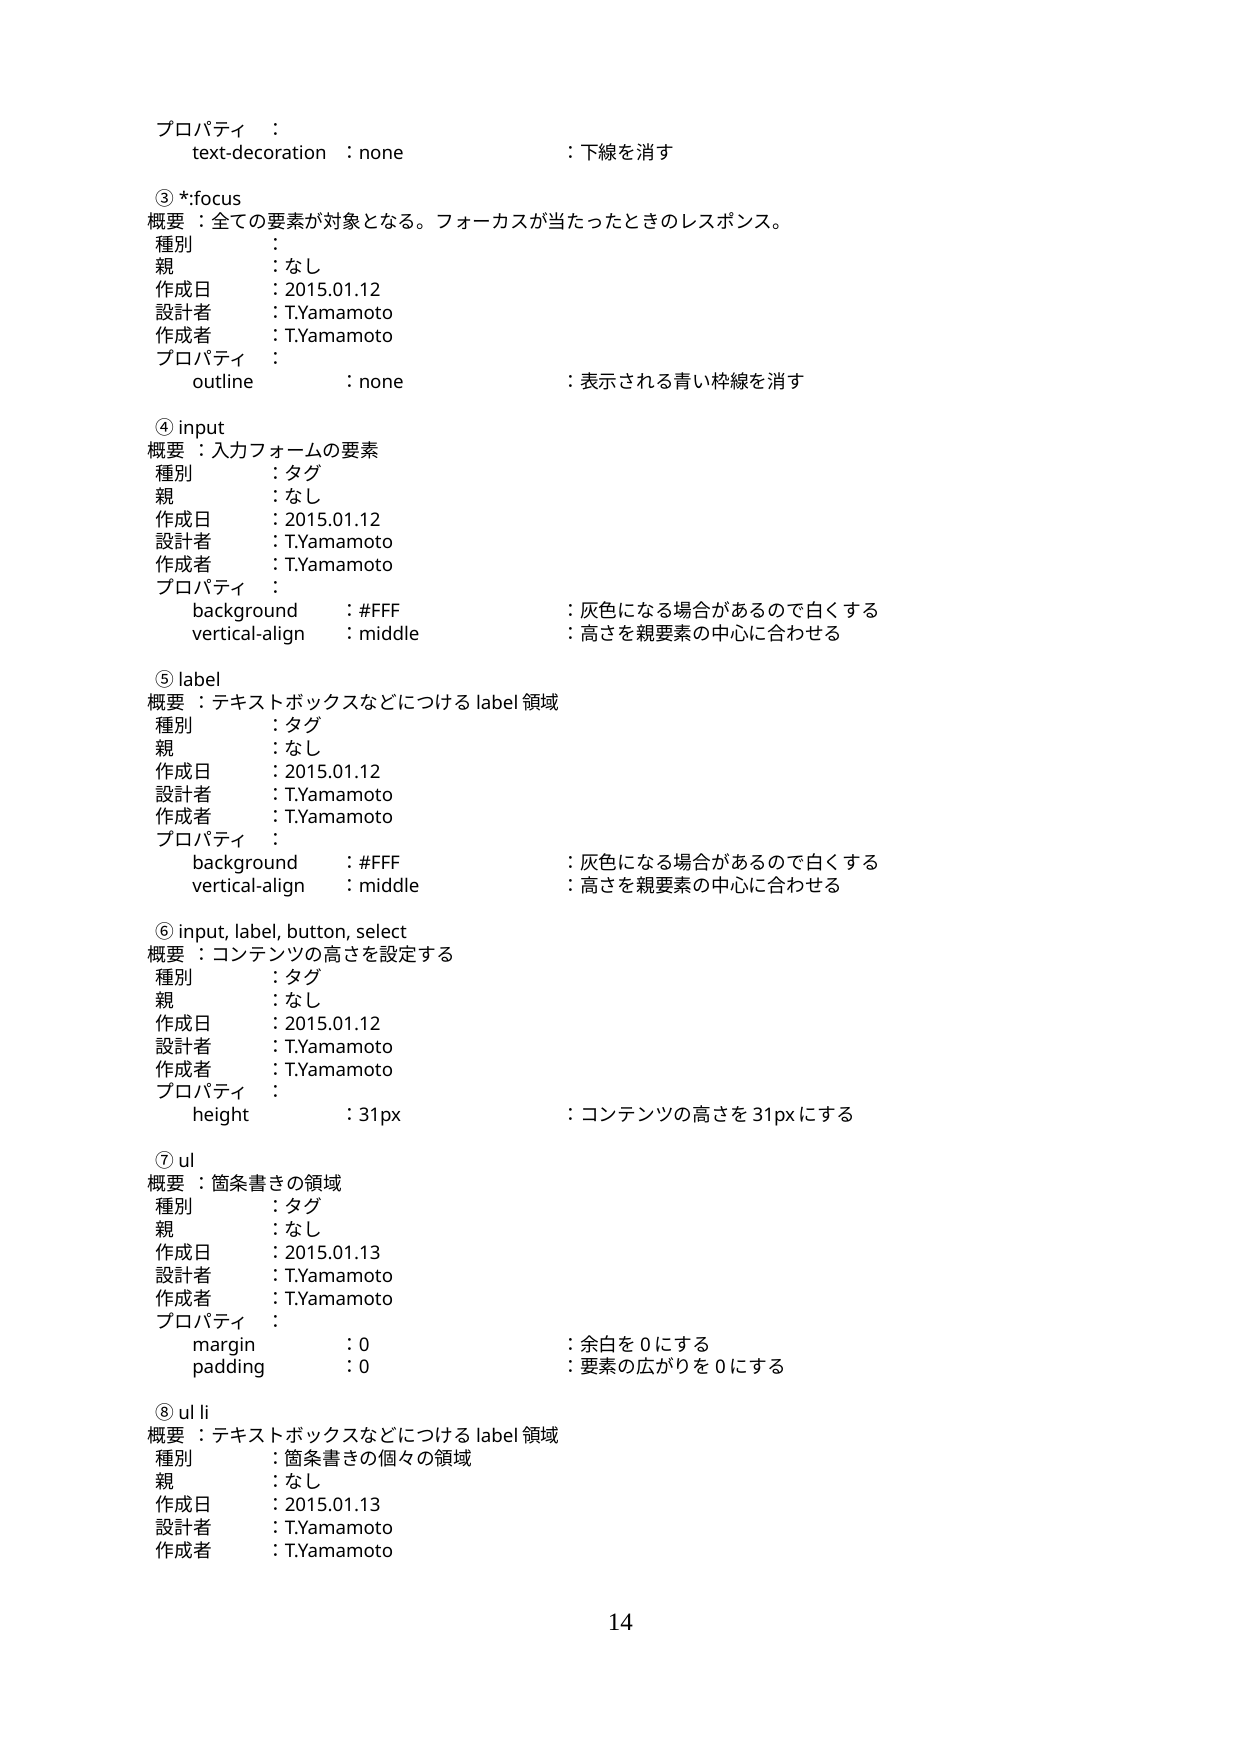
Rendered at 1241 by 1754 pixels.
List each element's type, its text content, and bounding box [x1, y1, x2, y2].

text プロパティ ： [118, 828, 1122, 851]
text vertical-align ：middle ：高さを親要素の中心に合わせる [118, 874, 1122, 897]
text 作成者 ：T.Yamamoto [118, 1058, 1122, 1081]
text プロパティ ： [118, 1081, 1122, 1103]
text vertical-align ：middle ：高さを親要素の中心に合わせる [118, 622, 1122, 645]
text 種別 ：タグ [118, 714, 1122, 737]
text 作成者 ：T.Yamamoto [118, 1287, 1122, 1310]
text 作成日 ：2015.01.12 [118, 760, 1122, 783]
text ⑦ul [118, 1149, 1122, 1172]
text プロパティ ： [118, 347, 1122, 370]
text height ：31px ：コンテンツの高さを31pxにする [118, 1103, 1122, 1126]
text 作成日 ：2015.01.12 [118, 508, 1122, 531]
text 親 ：なし [118, 737, 1122, 760]
text 作成者 ：T.Yamamoto [118, 806, 1122, 828]
text 概要 ：全ての要素が対象となる。フォーカスが当たったときのレスポンス。 [118, 210, 1122, 233]
text 概要 ：テキストボックスなどにつけるlabel領域 [118, 1424, 1122, 1447]
text padding ：0 ：要素の広がりを0にする [118, 1356, 1122, 1378]
text ③ *:focus [118, 187, 1122, 210]
text 作成日 ：2015.01.12 [118, 1012, 1122, 1035]
text プロパティ ： [118, 576, 1122, 599]
text 種別 ：タグ [118, 462, 1122, 485]
text 種別 ：タグ [118, 966, 1122, 989]
text 作成者 ：T.Yamamoto [118, 553, 1122, 576]
text 種別 ：箇条書きの個々の領域 [118, 1447, 1122, 1470]
text 種別 ： [118, 233, 1122, 256]
text 親 ：なし [118, 256, 1122, 278]
text 設計者 ：T.Yamamoto [118, 531, 1122, 553]
text outline ：none ：表示される青い枠線を消す [118, 370, 1122, 393]
text ⑥input, label, button, select [118, 920, 1122, 943]
text 作成日 ：2015.01.12 [118, 278, 1122, 301]
text 親 ：なし [118, 1470, 1122, 1493]
text 設計者 ：T.Yamamoto [118, 1516, 1122, 1539]
text background ：#FFF ：灰色になる場合があるので白くする [118, 599, 1122, 622]
text 親 ：なし [118, 485, 1122, 508]
text background ：#FFF ：灰色になる場合があるので白くする [118, 851, 1122, 874]
text ⑧ul li [118, 1401, 1122, 1424]
text プロパティ ： [118, 1310, 1122, 1333]
text margin ：0 ：余白を0にする [118, 1333, 1122, 1356]
text 設計者 ：T.Yamamoto [118, 301, 1122, 324]
text 概要 ：テキストボックスなどにつけるlabel領域 [118, 691, 1122, 714]
text 作成日 ：2015.01.13 [118, 1241, 1122, 1264]
text 親 ：なし [118, 989, 1122, 1012]
text 設計者 ：T.Yamamoto [118, 1035, 1122, 1058]
text 親 ：なし [118, 1218, 1122, 1241]
text 作成者 ：T.Yamamoto [118, 1539, 1122, 1562]
text プロパティ ： [118, 118, 1122, 141]
text 概要 ：コンテンツの高さを設定する [118, 943, 1122, 966]
text 作成日 ：2015.01.13 [118, 1493, 1122, 1516]
text 設計者 ：T.Yamamoto [118, 1264, 1122, 1287]
text 設計者 ：T.Yamamoto [118, 783, 1122, 806]
text text-decoration ：none ：下線を消す [118, 141, 1122, 164]
text 概要 ：入力フォームの要素 [118, 439, 1122, 462]
text 概要 ：箇条書きの領域 [118, 1172, 1122, 1195]
text 種別 ：タグ [118, 1195, 1122, 1218]
text ④input [118, 416, 1122, 439]
text 作成者 ：T.Yamamoto [118, 324, 1122, 347]
text ⑤label [118, 668, 1122, 691]
